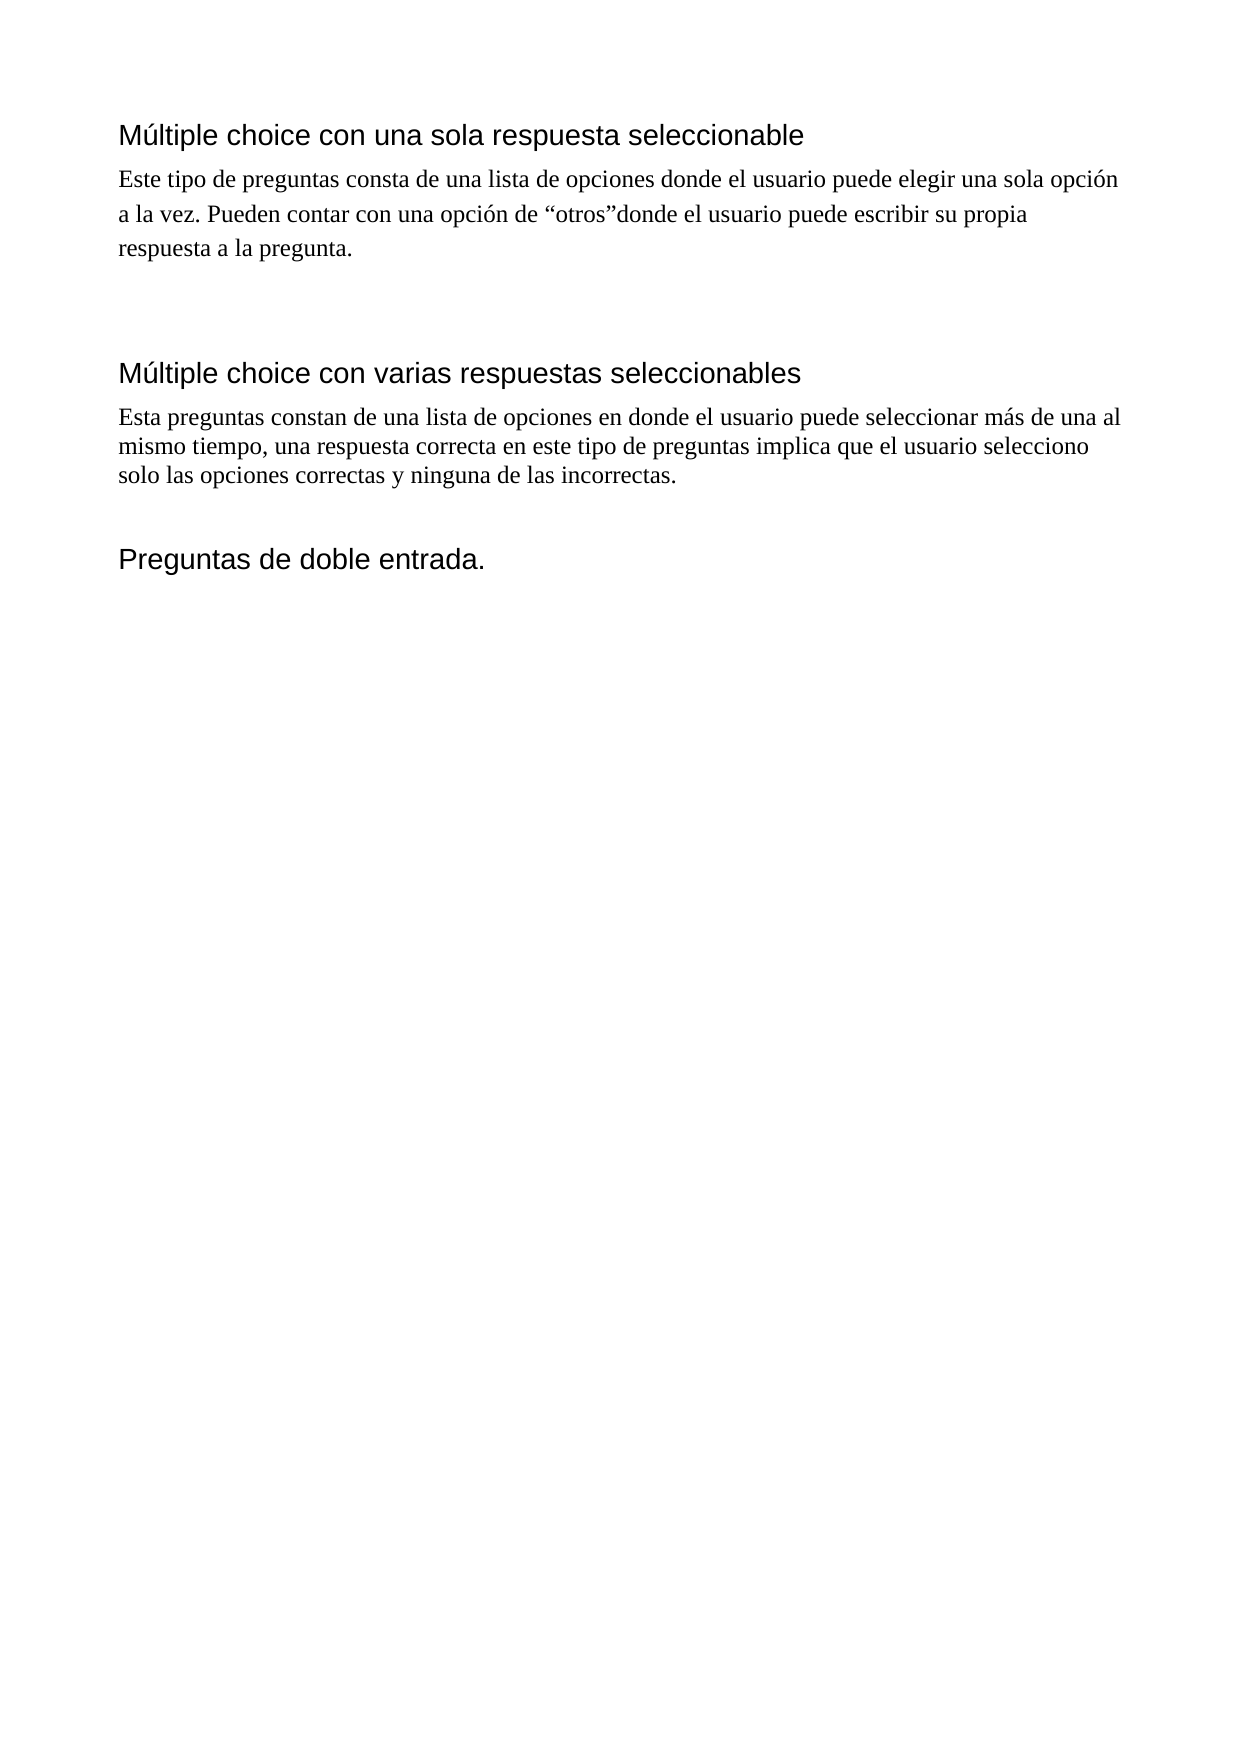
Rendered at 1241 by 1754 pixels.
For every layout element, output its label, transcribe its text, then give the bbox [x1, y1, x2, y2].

text Esta preguntas constan de una lista de opciones en donde el usuario puede seleccionar más de una al mismo tiempo, una respuesta correcta en este tipo de preguntas implica que el usuario selecciono solo las opciones correctas y ninguna de las incorrectas. [118, 402, 1122, 488]
subtitle Múltiple choice con una sola respuesta seleccionable [118, 118, 1122, 152]
text Este tipo de preguntas consta de una lista de opciones donde el usuario puede elegir una sola opción a la vez. Pueden contar con una opción de “otros”donde el usuario puede escribir su propia respuesta a la pregunta. [118, 164, 1122, 262]
subtitle Múltiple choice con varias respuestas seleccionables [118, 356, 1122, 390]
subtitle Preguntas de doble entrada. [118, 542, 1122, 576]
